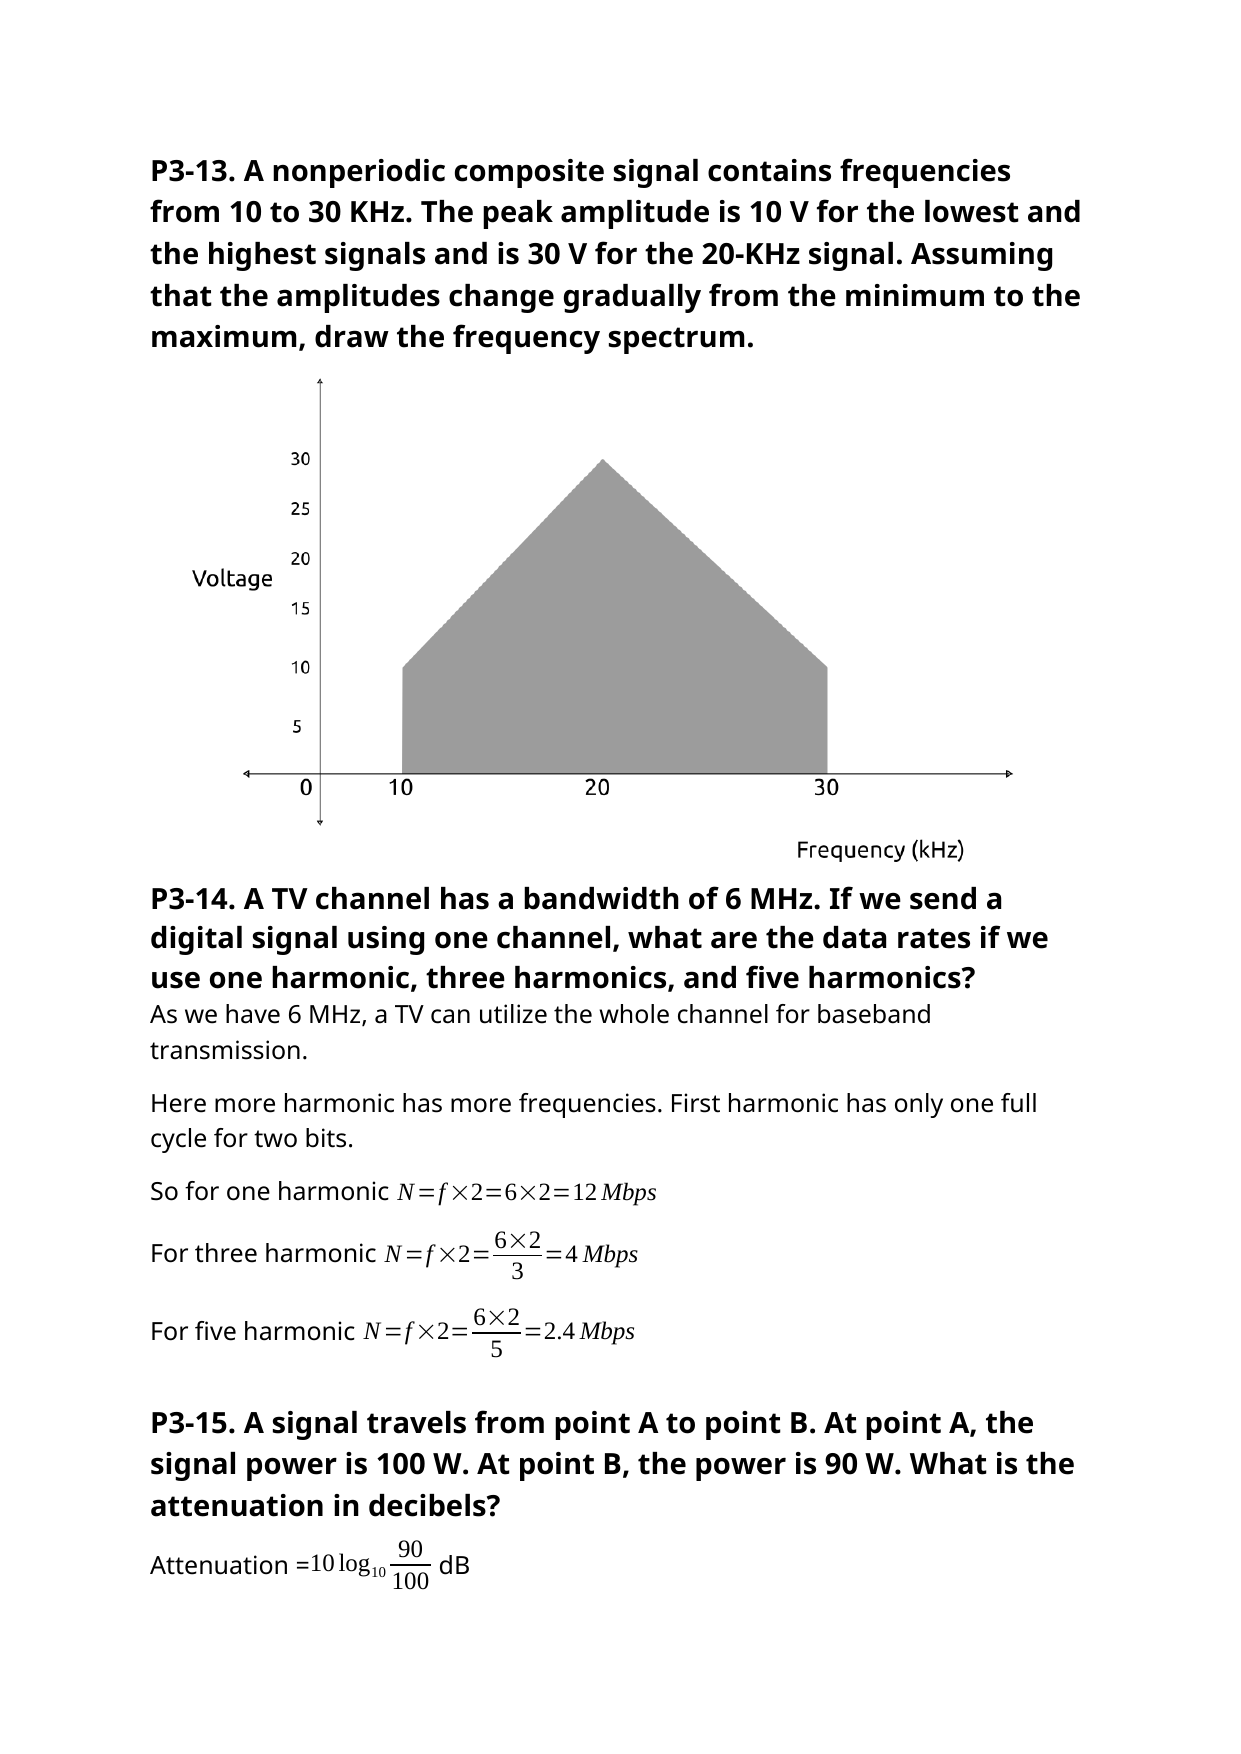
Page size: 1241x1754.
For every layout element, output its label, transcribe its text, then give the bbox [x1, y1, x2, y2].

text As we have 6 MHz, a TV can utilize the whole channel for baseband transmission. [150, 997, 1091, 1067]
text P3-14. A TV channel has a bandwidth of 6 MHz. If we send a digital signal using one channel, what are the data rates if we use one harmonic, three harmonics, and five harmonics? [150, 868, 1091, 997]
text Here more harmonic has more frequencies. First harmonic has only one full cycle for two bits. [150, 1085, 1091, 1155]
subtitle P3-15. A signal travels from point A to point B. At point A, the signal power is 100 W. At point B, the power is 90 W. What is the attenuation in decibels? [150, 1402, 1091, 1525]
text So for one harmonic [150, 1173, 1091, 1207]
text For three harmonic [150, 1226, 1091, 1285]
text Attenuation = dB [150, 1535, 1091, 1594]
text For five harmonic [150, 1303, 1091, 1363]
subtitle P3-13. A nonperiodic composite signal contains frequencies from 10 to 30 KHz. The peak amplitude is 10 V for the lowest and the highest signals and is 30 V for the 20-KHz signal. Assuming that the amplitudes change gradually from the minimum to the maximum, draw the frequency spectrum. [150, 150, 1091, 356]
picture [150, 366, 1091, 868]
